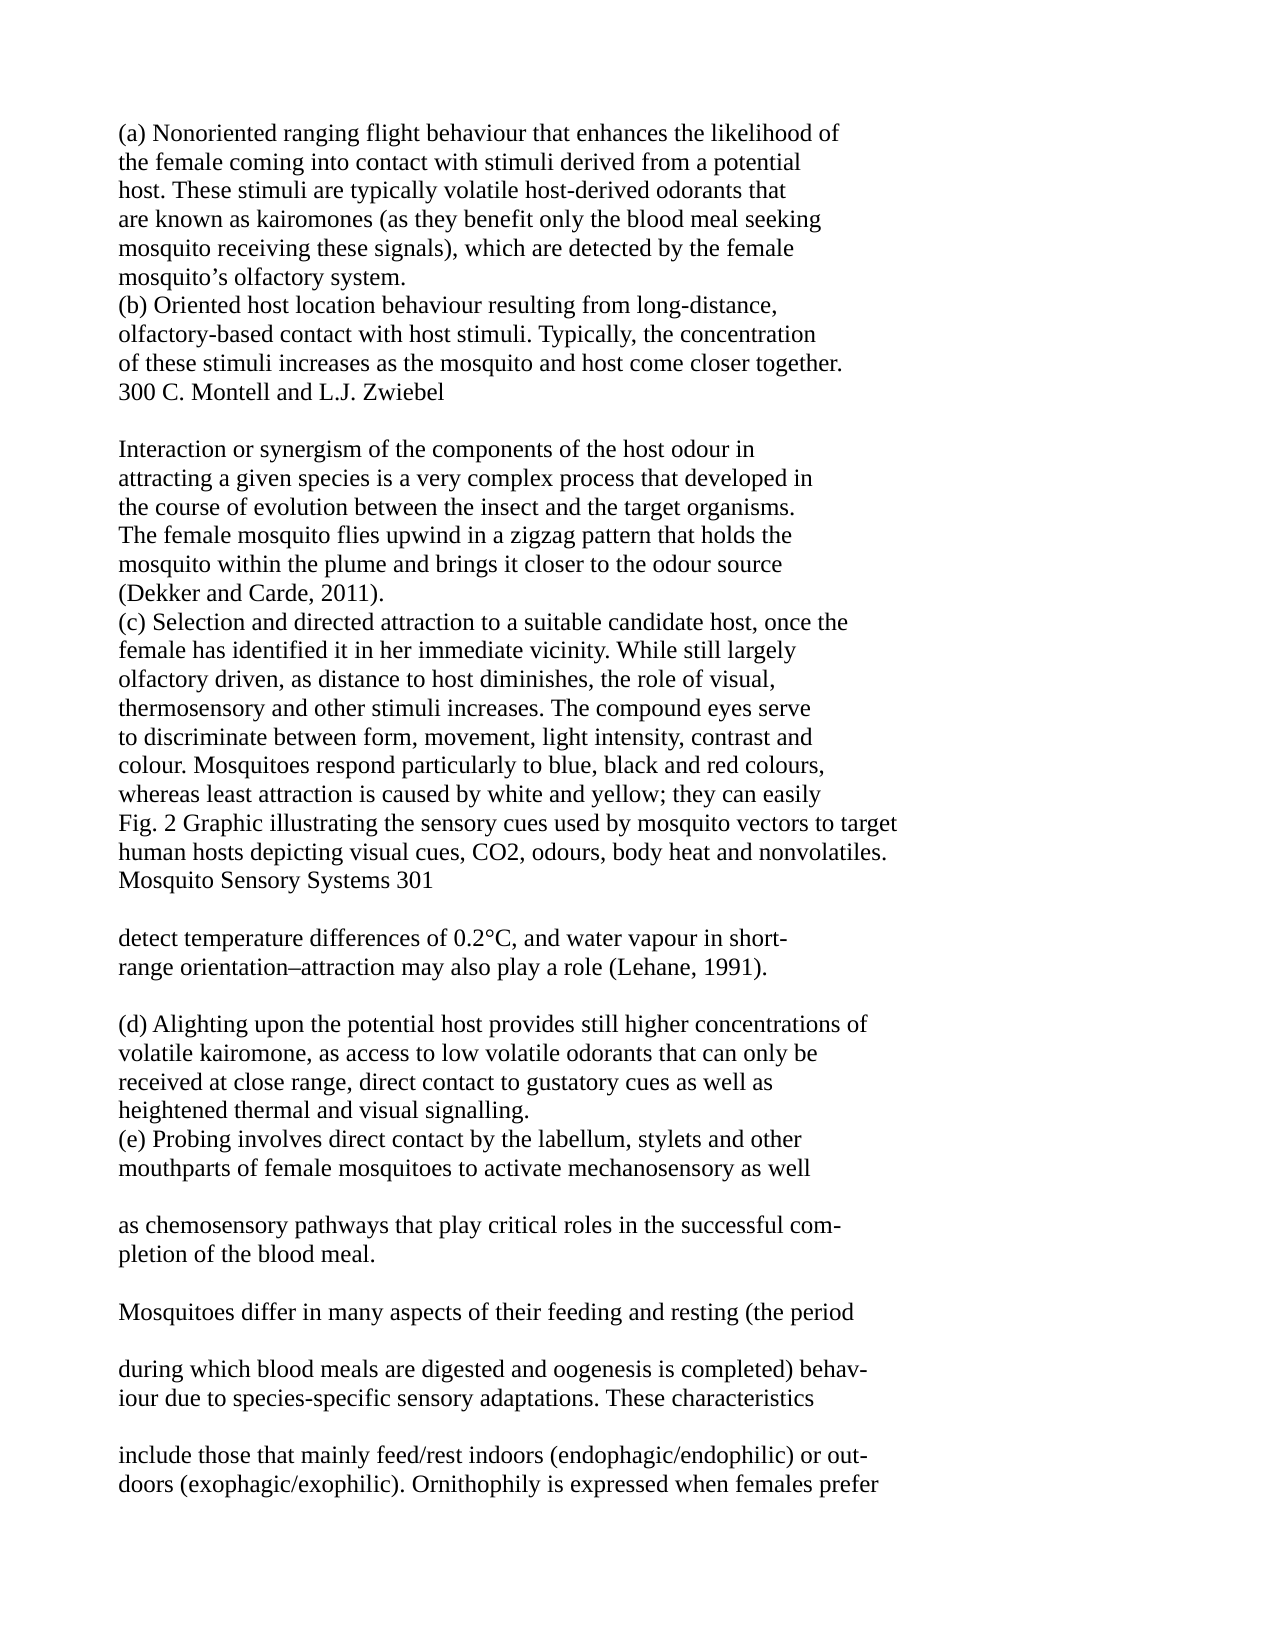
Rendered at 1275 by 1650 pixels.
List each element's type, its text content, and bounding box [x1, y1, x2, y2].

text mosquito receiving these signals), which are detected by the female [118, 233, 1157, 262]
text as chemosensory pathways that play critical roles in the successful com- [118, 1211, 1157, 1239]
text heightened thermal and visual signalling. [118, 1096, 1157, 1124]
text thermosensory and other stimuli increases. The compound eyes serve [118, 693, 1157, 722]
text 300 C. Montell and L.J. Zwiebel [118, 377, 1157, 406]
text include those that mainly feed/rest indoors (endophagic/endophilic) or out- [118, 1441, 1157, 1469]
text are known as kairomones (as they benefit only the blood meal seeking [118, 204, 1157, 233]
text (b) Oriented host location behaviour resulting from long-distance, [118, 291, 1157, 319]
text mouthparts of female mosquitoes to activate mechanosensory as well [118, 1153, 1157, 1182]
text pletion of the blood meal. [118, 1239, 1157, 1268]
text received at close range, direct contact to gustatory cues as well as [118, 1067, 1157, 1096]
text (Dekker and Carde, 2011). [118, 578, 1157, 607]
text (a) Nonoriented ranging flight behaviour that enhances the likelihood of [118, 118, 1157, 147]
text mosquito within the plume and brings it closer to the odour source [118, 549, 1157, 578]
text the course of evolution between the insect and the target organisms. [118, 492, 1157, 521]
text doors (exophagic/exophilic). Ornithophily is expressed when females prefer [118, 1469, 1157, 1498]
text female has identified it in her immediate vicinity. While still largely [118, 636, 1157, 664]
text the female coming into contact with stimuli derived from a potential [118, 147, 1157, 176]
text (e) Probing involves direct contact by the labellum, stylets and other [118, 1124, 1157, 1153]
text range orientation–attraction may also play a role (Lehane, 1991). [118, 952, 1157, 981]
text Interaction or synergism of the components of the host odour in [118, 434, 1157, 463]
text iour due to species-specific sensory adaptations. These characteristics [118, 1383, 1157, 1412]
text during which blood meals are digested and oogenesis is completed) behav- [118, 1354, 1157, 1383]
text Mosquitoes differ in many aspects of their feeding and resting (the period [118, 1297, 1157, 1326]
text volatile kairomone, as access to low volatile odorants that can only be [118, 1038, 1157, 1067]
text Fig. 2 Graphic illustrating the sensory cues used by mosquito vectors to target [118, 808, 1157, 837]
text (c) Selection and directed attraction to a suitable candidate host, once the [118, 607, 1157, 636]
text colour. Mosquitoes respond particularly to blue, black and red colours, [118, 751, 1157, 779]
text host. These stimuli are typically volatile host-derived odorants that [118, 176, 1157, 204]
text human hosts depicting visual cues, CO2, odours, body heat and nonvolatiles. [118, 837, 1157, 866]
text of these stimuli increases as the mosquito and host come closer together. [118, 348, 1157, 377]
text (d) Alighting upon the potential host provides still higher concentrations of [118, 1009, 1157, 1038]
text detect temperature differences of 0.2°C, and water vapour in short- [118, 923, 1157, 952]
text olfactory-based contact with host stimuli. Typically, the concentration [118, 319, 1157, 348]
text whereas least attraction is caused by white and yellow; they can easily [118, 779, 1157, 808]
text olfactory driven, as distance to host diminishes, the role of visual, [118, 664, 1157, 693]
text to discriminate between form, movement, light intensity, contrast and [118, 722, 1157, 751]
text mosquito’s olfactory system. [118, 262, 1157, 291]
text Mosquito Sensory Systems 301 [118, 866, 1157, 894]
text attracting a given species is a very complex process that developed in [118, 463, 1157, 492]
text The female mosquito flies upwind in a zigzag pattern that holds the [118, 521, 1157, 549]
